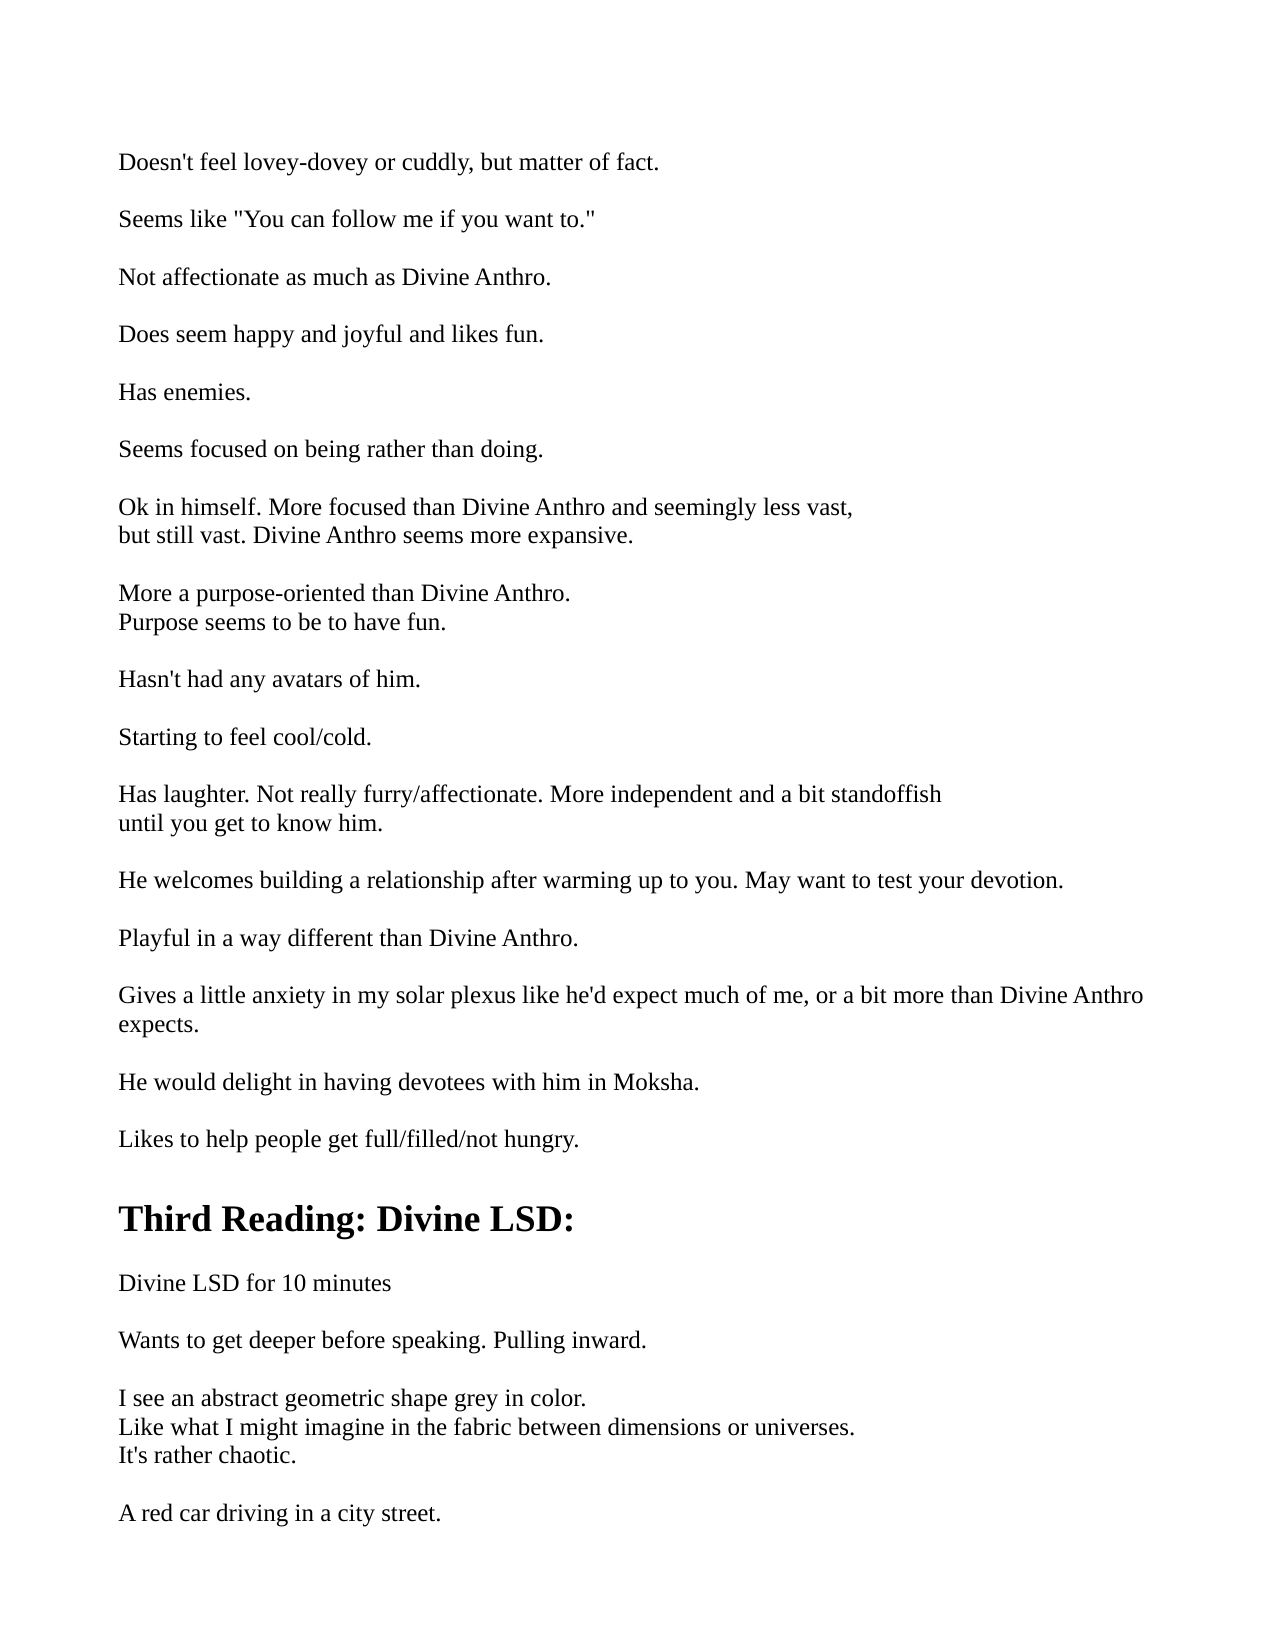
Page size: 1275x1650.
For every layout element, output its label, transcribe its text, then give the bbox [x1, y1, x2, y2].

subtitle Third Reading: Divine LSD: [118, 1196, 576, 1239]
text Doesn't feel lovey-dovey or cuddly, but matter of fact. Seems like "You can follow me if you want to." Not affectionate as much as Divine Anthro. Does seem happy and joyful and likes fun. Has enemies. Seems focused on being rather than doing. Ok in himself. More focused than Divine Anthro and seemingly less vast, but still vast. Divine Anthro seems more expansive. More a purpose-oriented than Divine Anthro. Purpose seems to be to have fun. Hasn't had any avatars of him. Starting to feel cool/cold. Has laughter. Not really furry/affectionate. More independent and a bit standoffish until you get to know him. He welcomes building a relationship after warming up to you. May want to test your devotion. Playful in a way different than Divine Anthro. Gives a little anxiety in my solar plexus like he'd expect much of me, or a bit more than Divine Anthro expects. He would delight in having devotees with him in Moksha. Likes to help people get full/filled/not hungry. [118, 118, 1157, 1153]
text Divine LSD for 10 minutes Wants to get deeper before speaking. Pulling inward. I see an abstract geometric shape grey in color. Like what I might imagine in the fabric between dimensions or universes. It's rather chaotic. A red car driving in a city street. [118, 1196, 1157, 1527]
